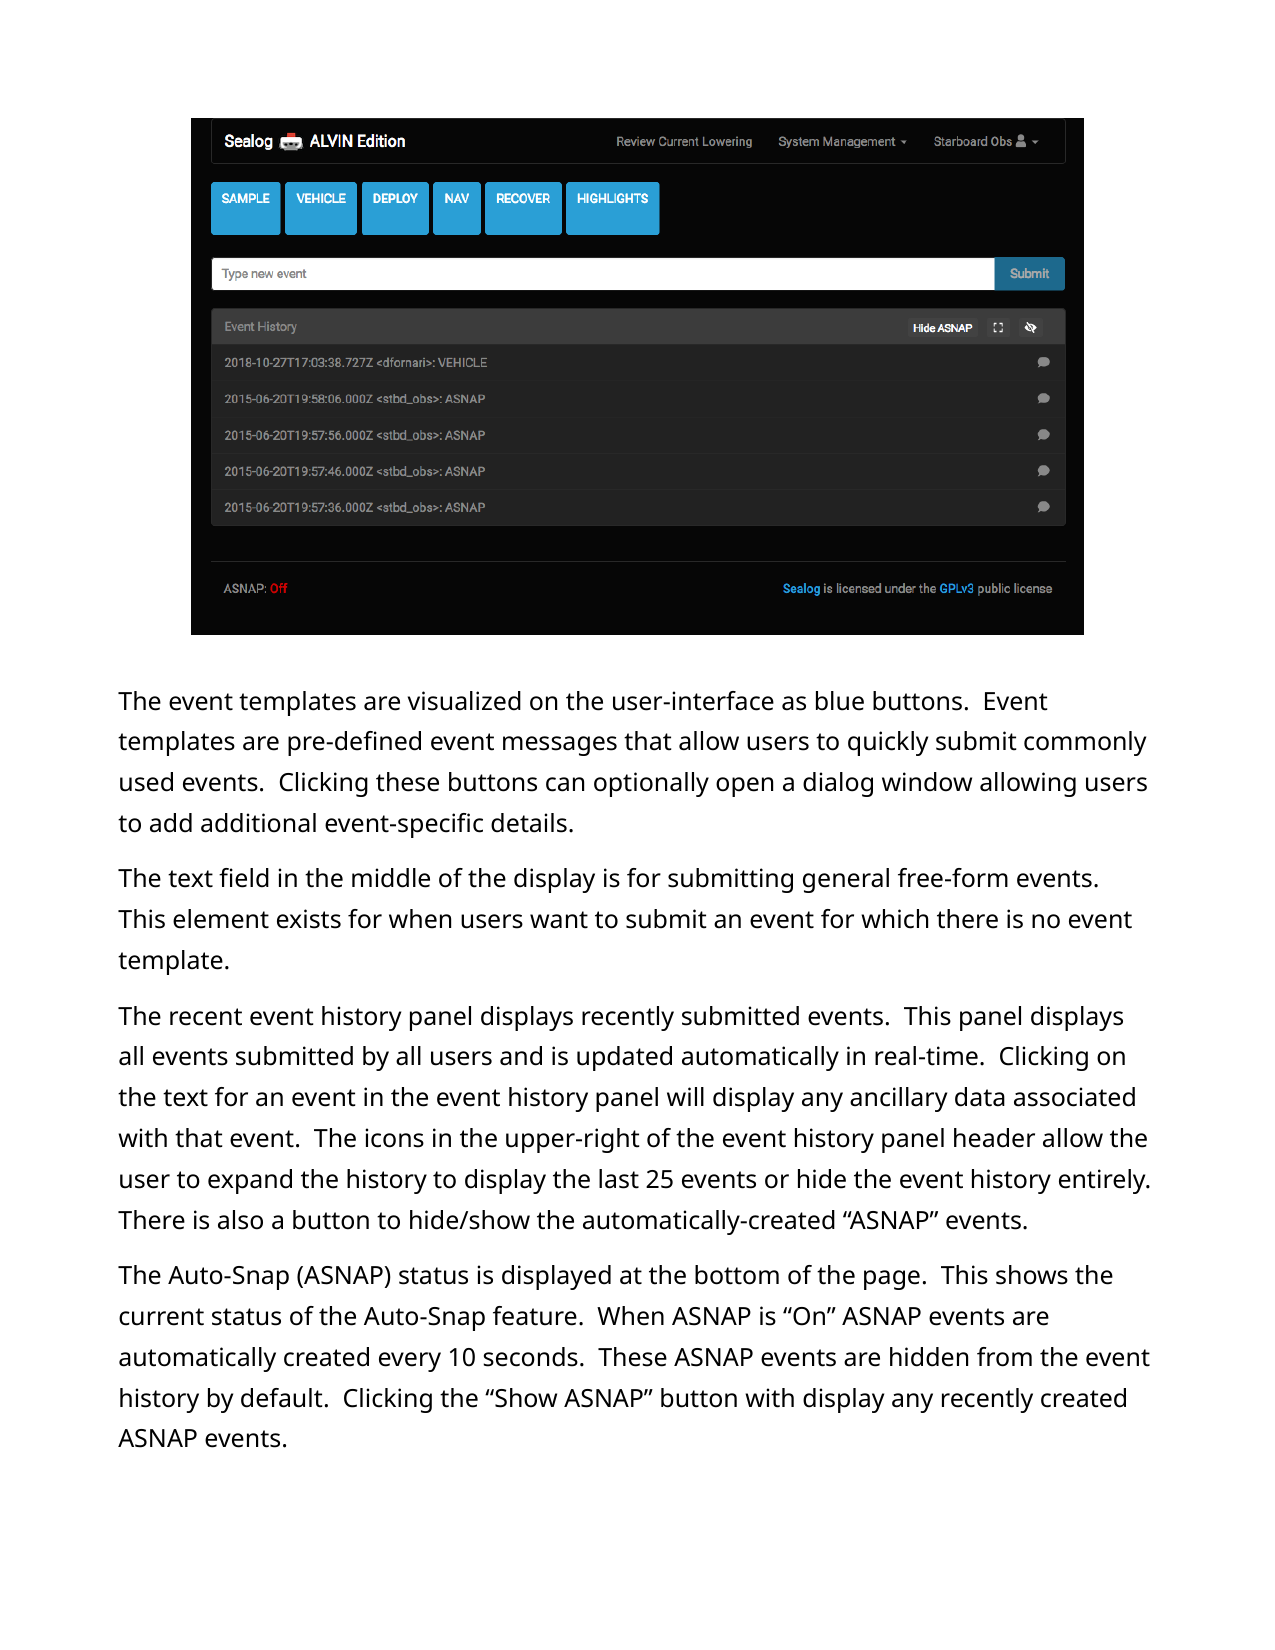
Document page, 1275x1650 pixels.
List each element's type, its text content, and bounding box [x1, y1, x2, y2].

text The event templates are visualized on the user-interface as blue buttons. Event templates are pre-defined event messages that allow users to quickly submit commonly used events. Clicking these buttons can optionally open a dialog window allowing users to add additional event-specific details. [118, 683, 1157, 840]
picture [191, 118, 1084, 635]
text The text field in the middle of the display is for submitting general free-form events. This element exists for when users want to submit an event for which there is no event template. [118, 861, 1157, 977]
text The Auto-Snap (ASNAP) status is displayed at the bottom of the page. This shows the current status of the Auto-Snap feature. When ASNAP is “On” ASNAP events are automatically created every 10 seconds. These ASNAP events are hidden from the event history by default. Clicking the “Show ASNAP” button with display any recently created ASNAP events. [118, 1258, 1157, 1455]
text The recent event history panel displays recently submitted events. This panel displays all events submitted by all users and is updated automatically in real-time. Clicking on the text for an event in the event history panel will display any ancillary data associated with that event. The icons in the upper-right of the event history panel header allow the user to expand the history to display the last 25 events or hide the event history entirely. There is also a button to hide/show the automatically-created “ASNAP” events. [118, 998, 1157, 1236]
